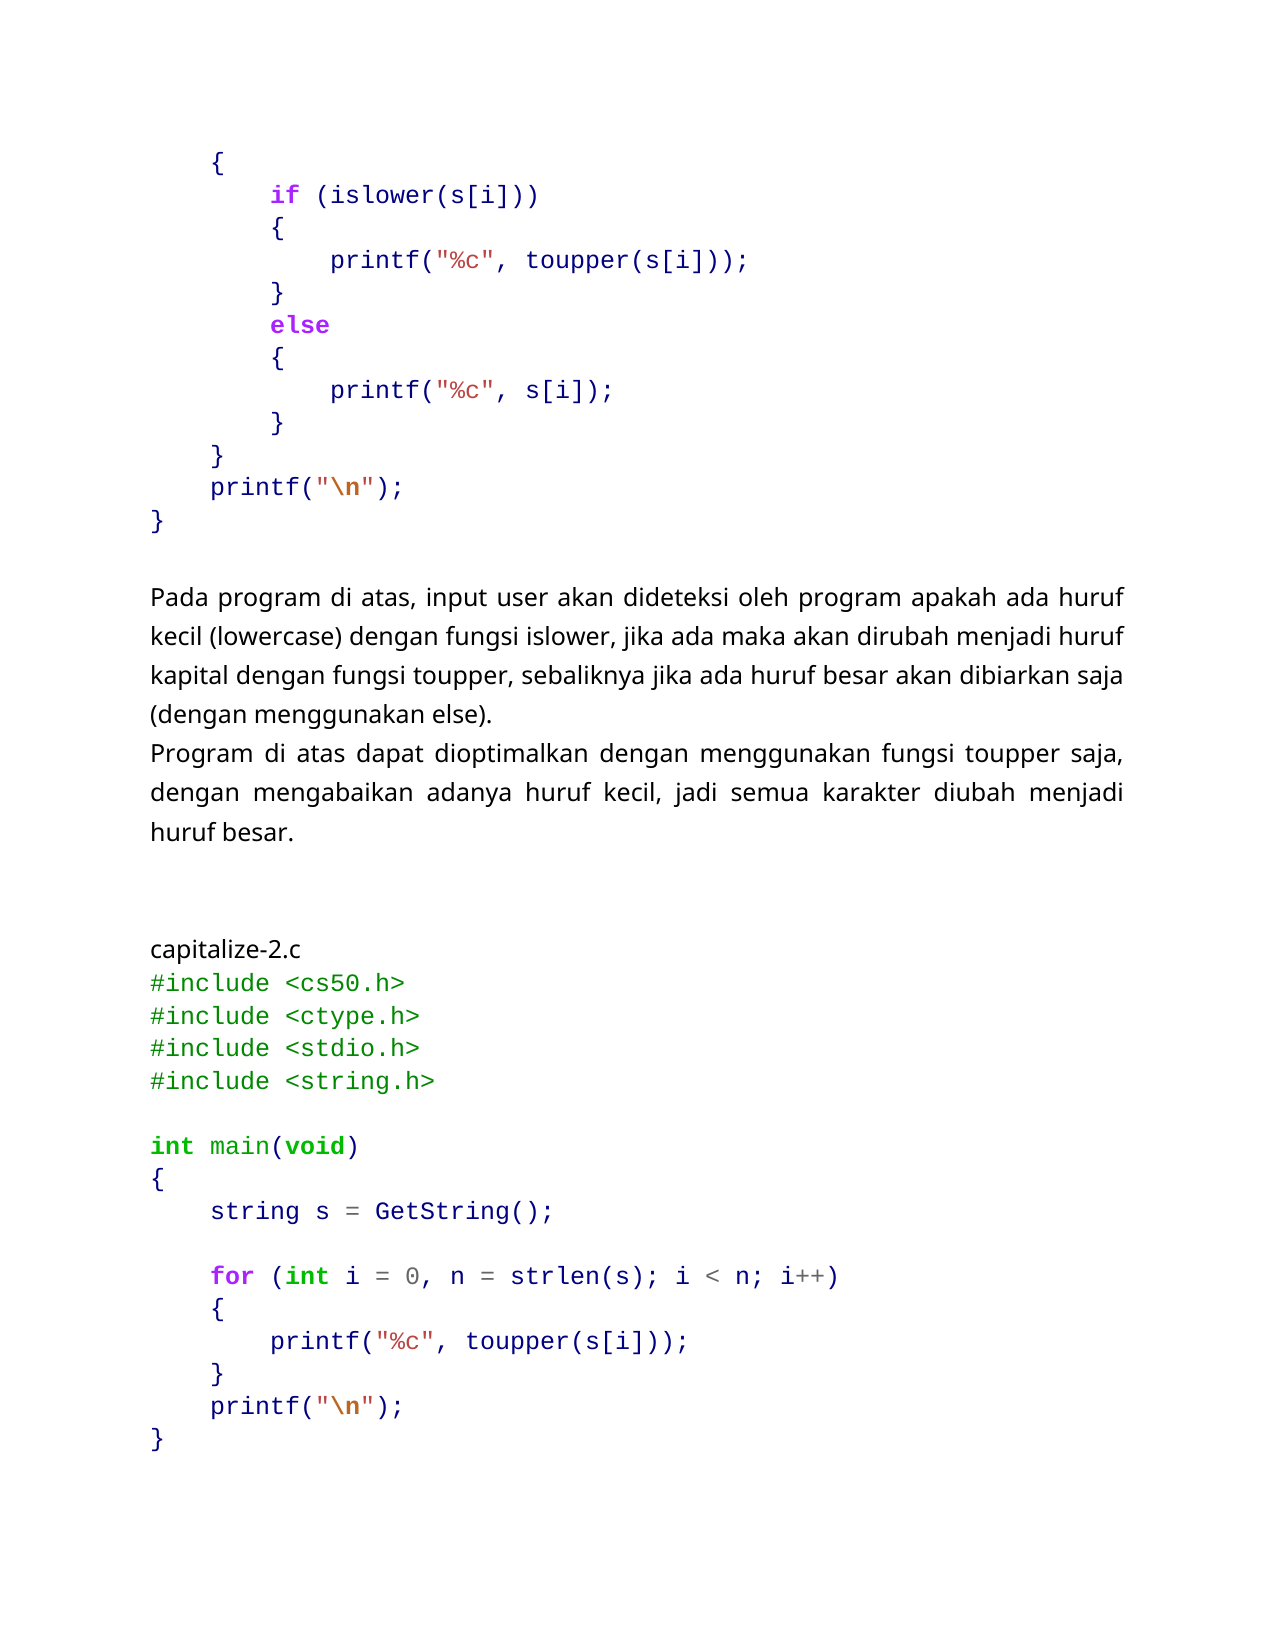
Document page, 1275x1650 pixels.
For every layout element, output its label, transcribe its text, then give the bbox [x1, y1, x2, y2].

text Program di atas dapat dioptimalkan dengan menggunakan fungsi toupper saja, dengan mengabaikan adanya huruf kecil, jadi semua karakter diubah menjadi huruf besar. [150, 736, 1125, 848]
text #include <cs50.h> #include <ctype.h> #include <stdio.h> #include <string.h> int main(void) { string s = GetString(); for (int i = 0, n = strlen(s); i < n; i++) { printf("%c", toupper(s[i])); } printf("\n"); } [150, 971, 1125, 1454]
text capitalize-2.c [150, 932, 1125, 966]
text { if (islower(s[i])) { printf("%c", toupper(s[i])); } else { printf("%c", s[i]); } } printf("\n"); } [150, 150, 1125, 536]
text Pada program di atas, input user akan dideteksi oleh program apakah ada huruf kecil (lowercase) dengan fungsi islower, jika ada maka akan dirubah menjadi huruf kapital dengan fungsi toupper, sebaliknya jika ada huruf besar akan dibiarkan saja (dengan menggunakan else). [150, 579, 1125, 731]
